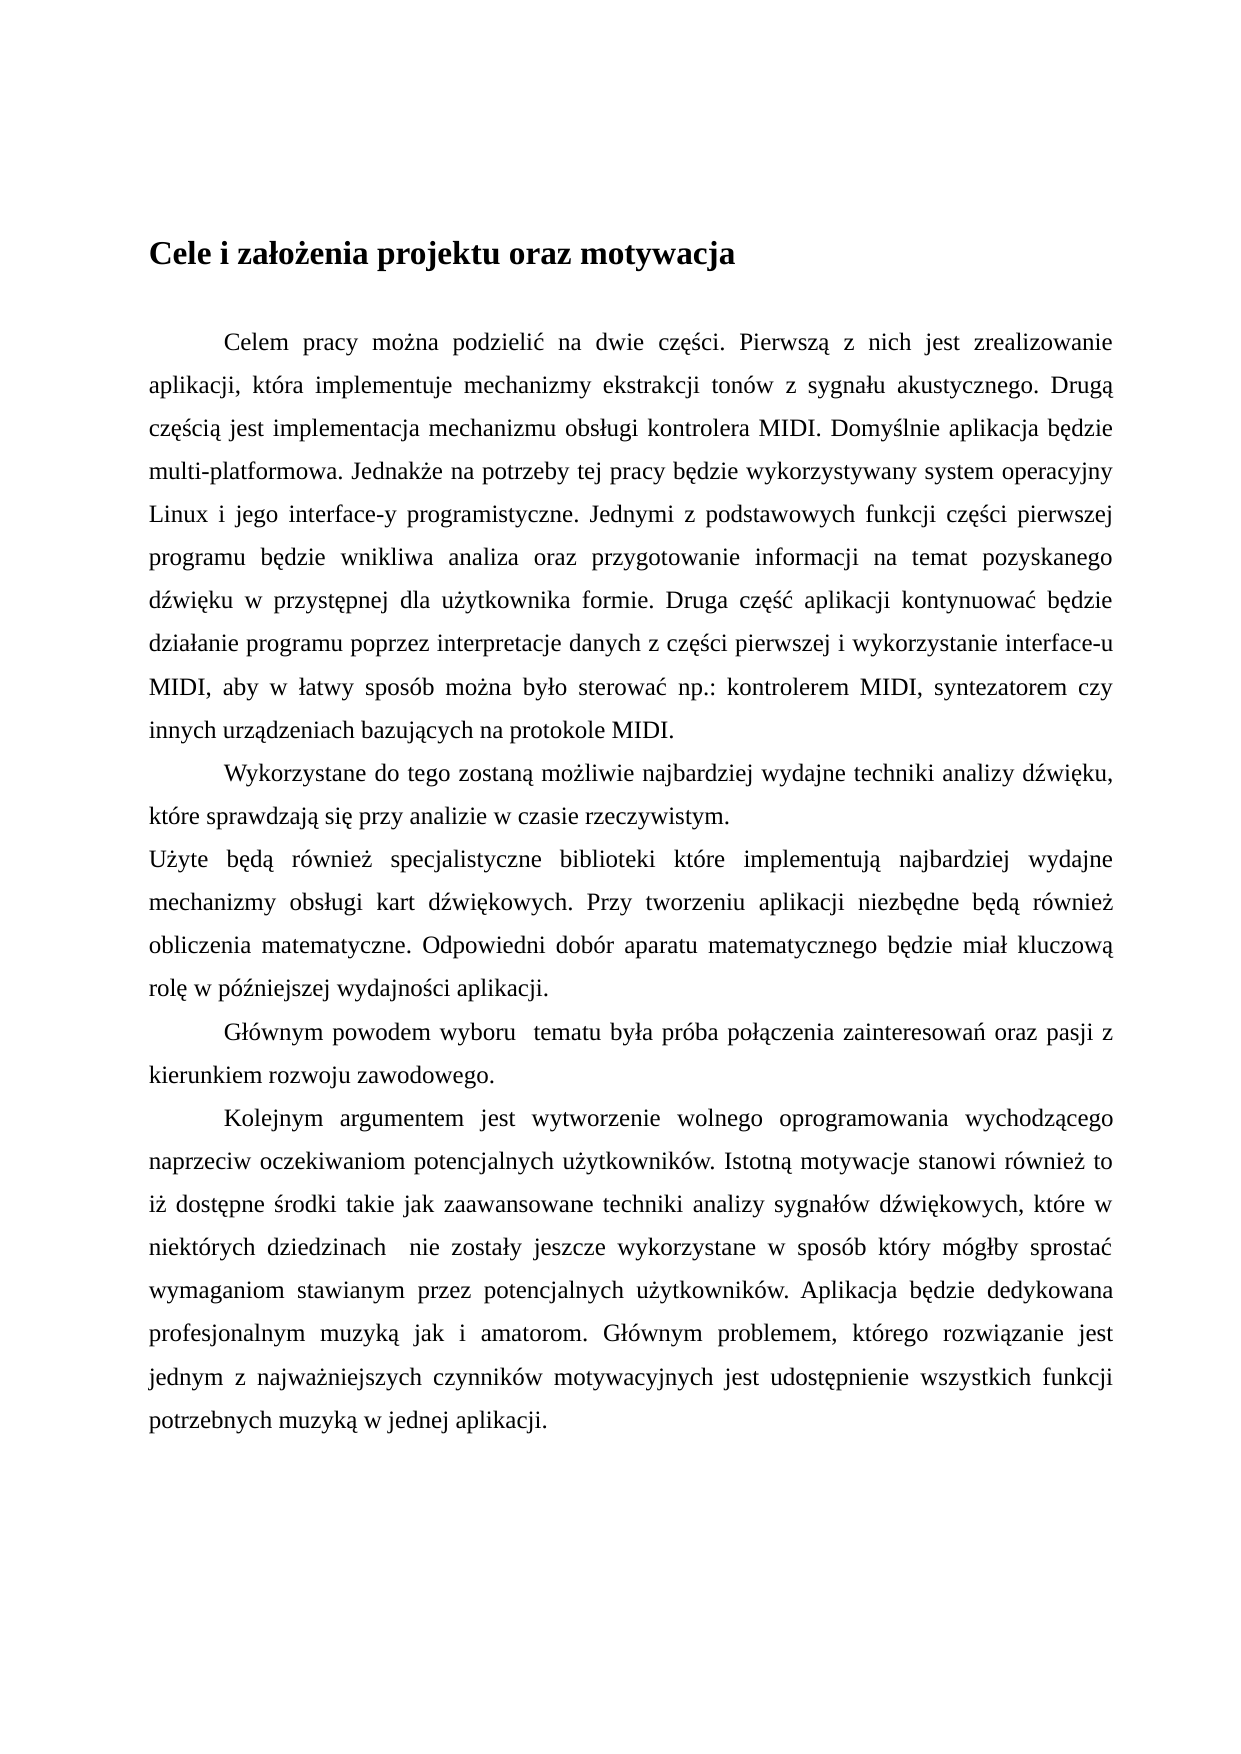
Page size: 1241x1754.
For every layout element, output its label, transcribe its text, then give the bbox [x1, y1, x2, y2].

text Celem pracy można podzielić na dwie części. Pierwszą z nich jest zrealizowanie aplikacji, która implementuje mechanizmy ekstrakcji tonów z sygnału akustycznego. Drugą częścią jest implementacja mechanizmu obsługi kontrolera MIDI. Domyślnie aplikacja będzie multi-platformowa. Jednakże na potrzeby tej pracy będzie wykorzystywany system operacyjny Linux i jego interface-y programistyczne. Jednymi z podstawowych funkcji części pierwszej programu będzie wnikliwa analiza oraz przygotowanie informacji na temat pozyskanego dźwięku w przystępnej dla użytkownika formie. Druga część aplikacji kontynuować będzie działanie programu poprzez interpretacje danych z części pierwszej i wykorzystanie interface-u MIDI, aby w łatwy sposób można było sterować np.: kontrolerem MIDI, syntezatorem czy innych urządzeniach bazujących na protokole MIDI. [148, 327, 1114, 743]
text Wykorzystane do tego zostaną możliwie najbardziej wydajne techniki analizy dźwięku, które sprawdzają się przy analizie w czasie rzeczywistym. [148, 758, 1114, 830]
text Głównym powodem wyboru tematu była próba połączenia zainteresowań oraz pasji z kierunkiem rozwoju zawodowego. [148, 1017, 1114, 1088]
text Użyte będą również specjalistyczne biblioteki które implementują najbardziej wydajne mechanizmy obsługi kart dźwiękowych. Przy tworzeniu aplikacji niezbędne będą również obliczenia matematyczne. Odpowiedni dobór aparatu matematycznego będzie miał kluczową rolę w późniejszej wydajności aplikacji. [148, 844, 1114, 1002]
text Kolejnym argumentem jest wytworzenie wolnego oprogramowania wychodzącego naprzeciw oczekiwaniom potencjalnych użytkowników. Istotną motywacje stanowi również to iż dostępne środki takie jak zaawansowane techniki analizy sygnałów dźwiękowych, które w niektórych dziedzinach nie zostały jeszcze wykorzystane w sposób który mógłby sprostać wymaganiom stawianym przez potencjalnych użytkowników. Aplikacja będzie dedykowana profesjonalnym muzyką jak i amatorom. Głównym problemem, którego rozwiązanie jest jednym z najważniejszych czynników motywacyjnych jest udostępnienie wszystkich funkcji potrzebnych muzyką w jednej aplikacji. [148, 1103, 1114, 1433]
text Cele i założenia projektu oraz motywacja [148, 233, 1114, 271]
